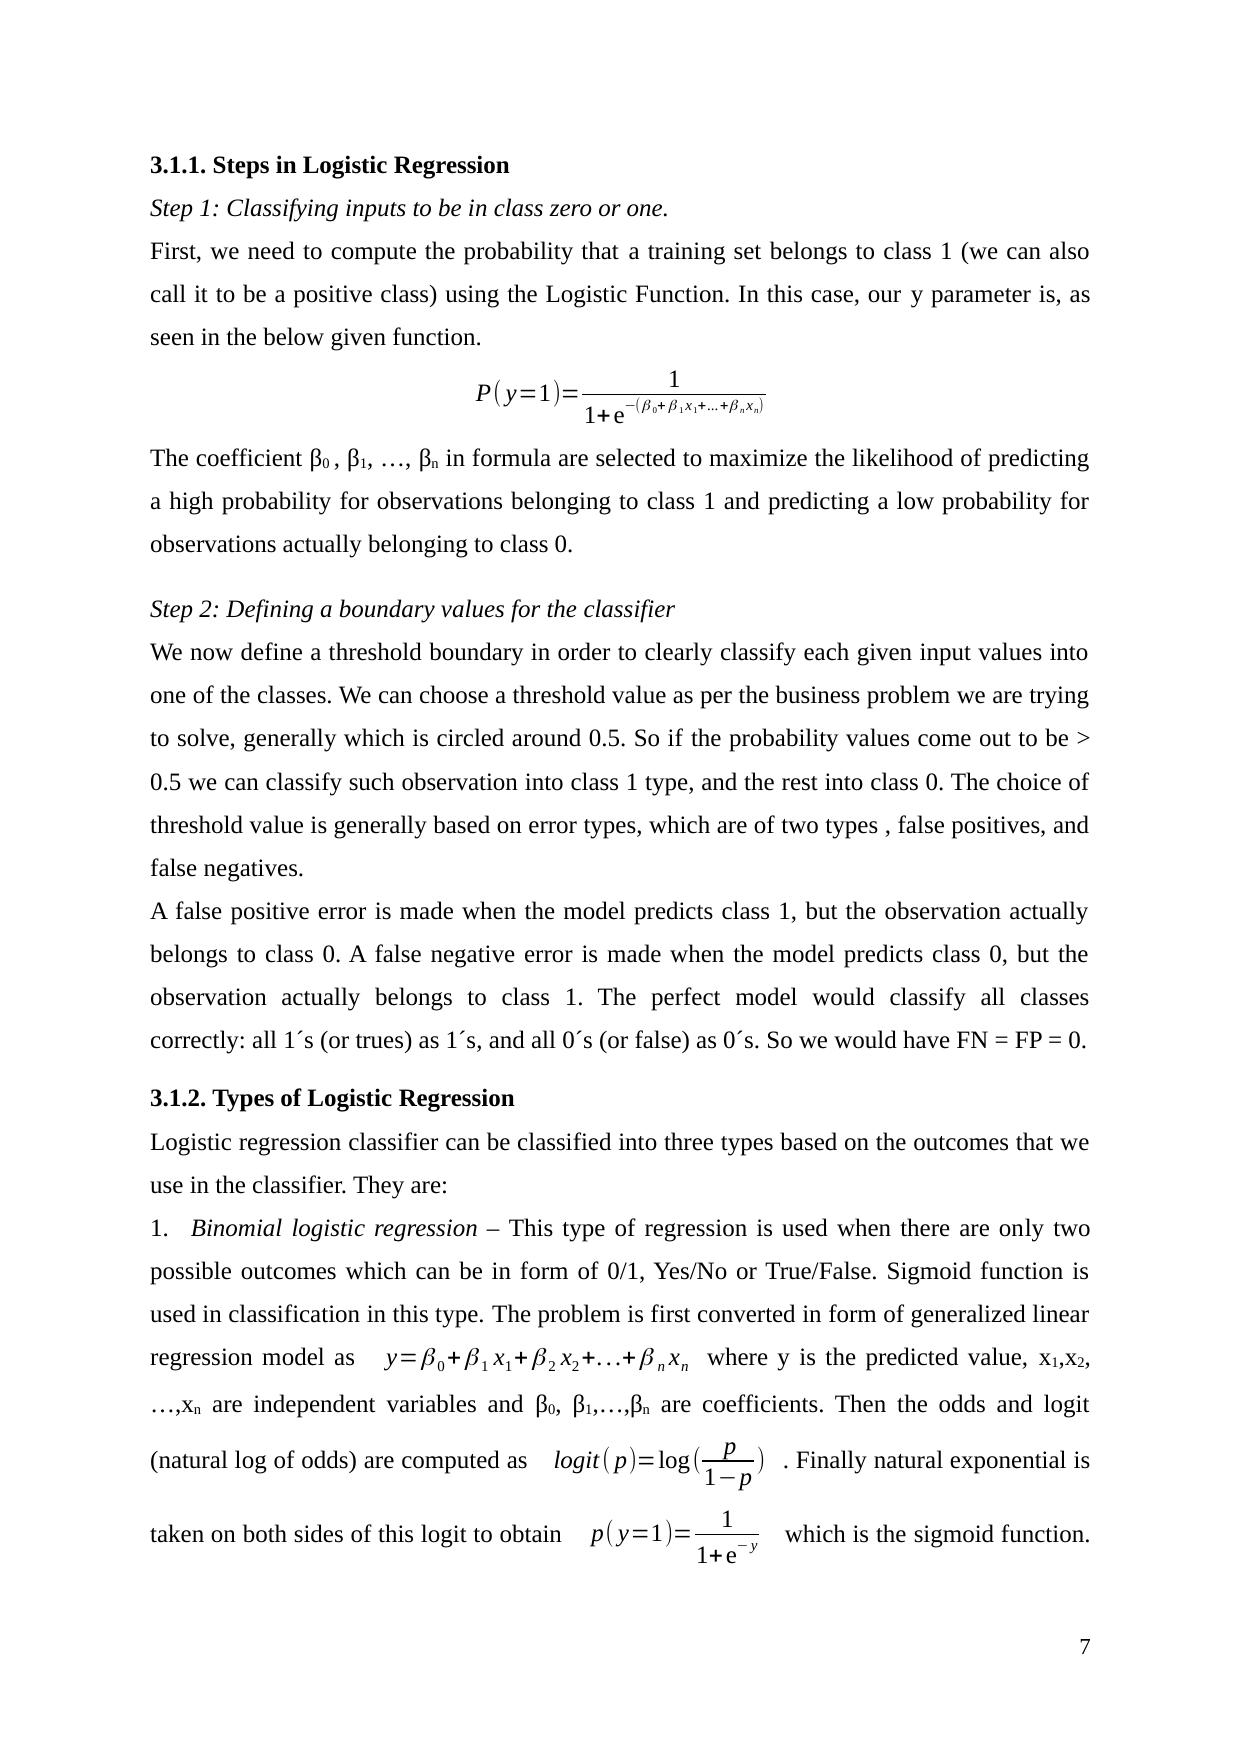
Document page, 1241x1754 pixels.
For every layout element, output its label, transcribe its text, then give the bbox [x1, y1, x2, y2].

text A false positive error is made when the model predicts class 1, but the observation actually belongs to class 0. A false negative error is made when the model predicts class 0, but the observation actually belongs to class 1. The perfect model would classify all classes correctly: all 1´s (or trues) as 1´s, and all 0´s (or false) as 0´s. So we would have FN = FP = 0. [150, 896, 1091, 1054]
text We now define a threshold boundary in order to clearly classify each given input values into one of the classes. We can choose a threshold value as per the business problem we are trying to solve, generally which is circled around 0.5. So if the probability values come out to be > 0.5 we can classify such observation into class 1 type, and the rest into class 0. The choice of threshold value is generally based on error types, which are of two types , false positives, and false negatives. [150, 637, 1091, 882]
text Step 2: Defining a boundary values for the classifier [150, 594, 1091, 623]
list Binomial logistic regression – This type of regression is used when there are only two possible outcomes which can be in form of 0/1, Yes/No or True/False. Sigmoid function is used in classification in this type. The problem is first converted in form of generalized linear regression model as where y is the predicted value, x1,x2,…,xn are independent variables and β0, β1,…,βn are coefficients. Then the odds and logit (natural log of odds) are computed as . Finally natural exponential is taken on both sides of this logit to obtain which is the sigmoid function. A threshold value is taken as a boundary between two possible outcome. The result from sigmoid function is the probability of the training set. Higher probability than threshold means that the training set belongs to one class and lower probability means that the training set belongs to other class. [150, 1213, 1091, 1568]
text First, we need to compute the probability that a training set belongs to class 1 (we can also call it to be a positive class) using the Logistic Function. In this case, our y parameter is, as seen in the below given function. [150, 236, 1091, 351]
subtitle 3.1.1. Steps in Logistic Regression [150, 150, 1091, 179]
text Step 1: Classifying inputs to be in class zero or one. [150, 193, 1091, 222]
subtitle 3.1.2. Types of Logistic Regression [150, 1083, 1091, 1112]
text Logistic regression classifier can be classified into three types based on the outcomes that we use in the classifier. They are: [150, 1127, 1091, 1198]
text The coefficient β0 , β1, …, βn in formula are selected to maximize the likelihood of predicting a high probability for observations belonging to class 1 and predicting a low probability for observations actually belonging to class 0. [150, 443, 1091, 558]
